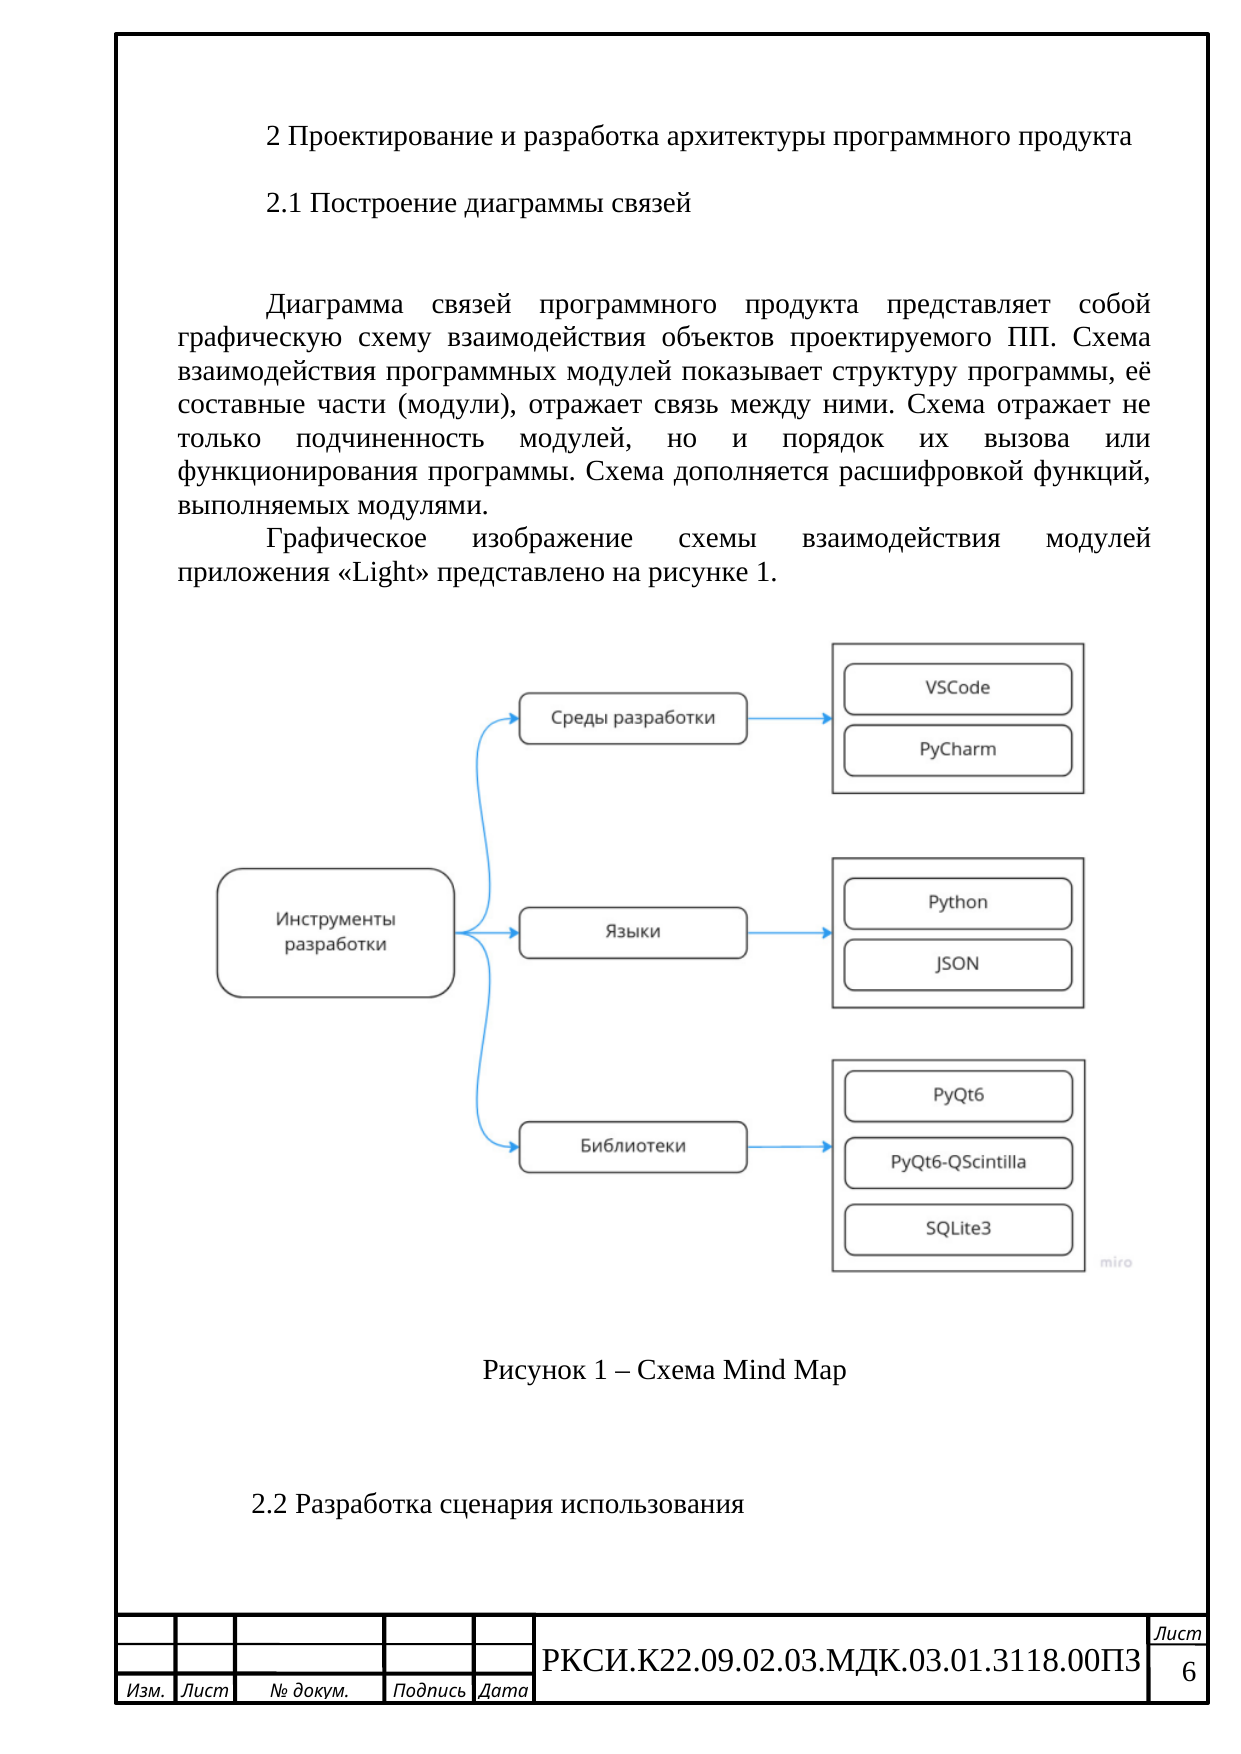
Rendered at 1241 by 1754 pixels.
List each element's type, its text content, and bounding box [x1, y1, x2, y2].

subtitle 2.1 Построение диаграммы связей [177, 185, 1152, 219]
subtitle 2.2 Разработка сценария использования [177, 1486, 1152, 1520]
subtitle 2 Проектирование и разработка архитектуры программного продукта [177, 118, 1152, 152]
picture [177, 621, 1152, 1286]
text Рисунок 1 – Схема Mind Map [177, 1352, 1152, 1386]
text Диаграмма связей программного продукта представляет собой графическую схему взаимодействия объектов проектируемого ПП. Схема взаимодействия программных модулей показывает структуру программы, её составные части (модули), отражает связь между ними. Схема отражает не только подчиненность модулей, но и порядок их вызова или функционирования программы. Схема дополняется расшифровкой функций, выполняемых модулями. [177, 286, 1152, 521]
text Графическое изображение схемы взаимодействия модулей приложения «Light» представлено на рисунке 1. [177, 521, 1152, 588]
